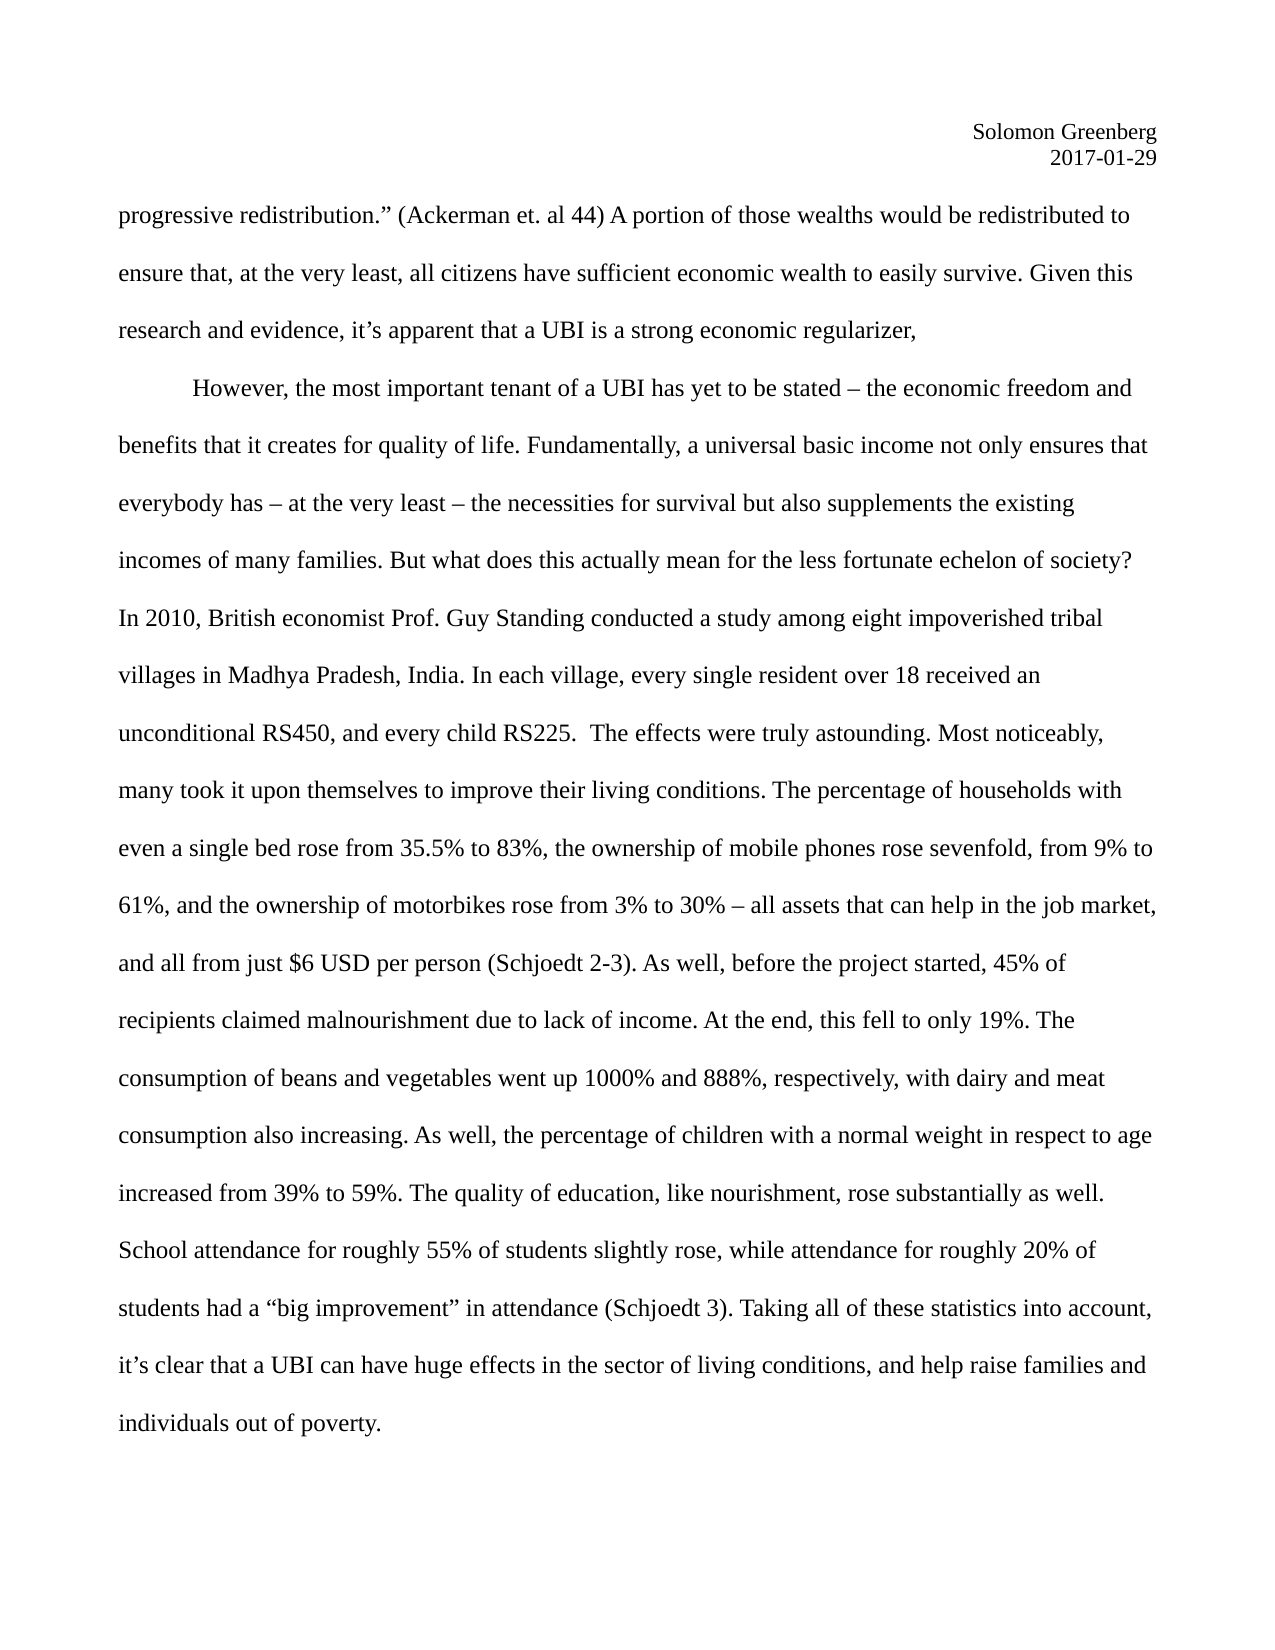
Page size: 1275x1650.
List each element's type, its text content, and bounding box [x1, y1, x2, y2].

text progressive redistribution.” (Ackerman et. al 44) A portion of those wealths would be redistributed to ensure that, at the very least, all citizens have sufficient economic wealth to easily survive. Given this research and evidence, it’s apparent that a UBI is a strong economic regularizer, [118, 200, 1157, 344]
text However, the most important tenant of a UBI has yet to be stated – the economic freedom and benefits that it creates for quality of life. Fundamentally, a universal basic income not only ensures that everybody has – at the very least – the necessities for survival but also supplements the existing incomes of many families. But what does this actually mean for the less fortunate echelon of society? In 2010, British economist Prof. Guy Standing conducted a study among eight impoverished tribal villages in Madhya Pradesh, India. In each village, every single resident over 18 received an unconditional RS450, and every child RS225. The effects were truly astounding. Most noticeably, many took it upon themselves to improve their living conditions. The percentage of households with even a single bed rose from 35.5% to 83%, the ownership of mobile phones rose sevenfold, from 9% to 61%, and the ownership of motorbikes rose from 3% to 30% – all assets that can help in the job market, and all from just $6 USD per person (Schjoedt 2-3). As well, before the project started, 45% of recipients claimed malnourishment due to lack of income. At the end, this fell to only 19%. The consumption of beans and vegetables went up 1000% and 888%, respectively, with dairy and meat consumption also increasing. As well, the percentage of children with a normal weight in respect to age increased from 39% to 59%. The quality of education, like nourishment, rose substantially as well. School attendance for roughly 55% of students slightly rose, while attendance for roughly 20% of students had a “big improvement” in attendance (Schjoedt 3). Taking all of these statistics into account, it’s clear that a UBI can have huge effects in the sector of living conditions, and help raise families and individuals out of poverty. [118, 373, 1157, 1437]
